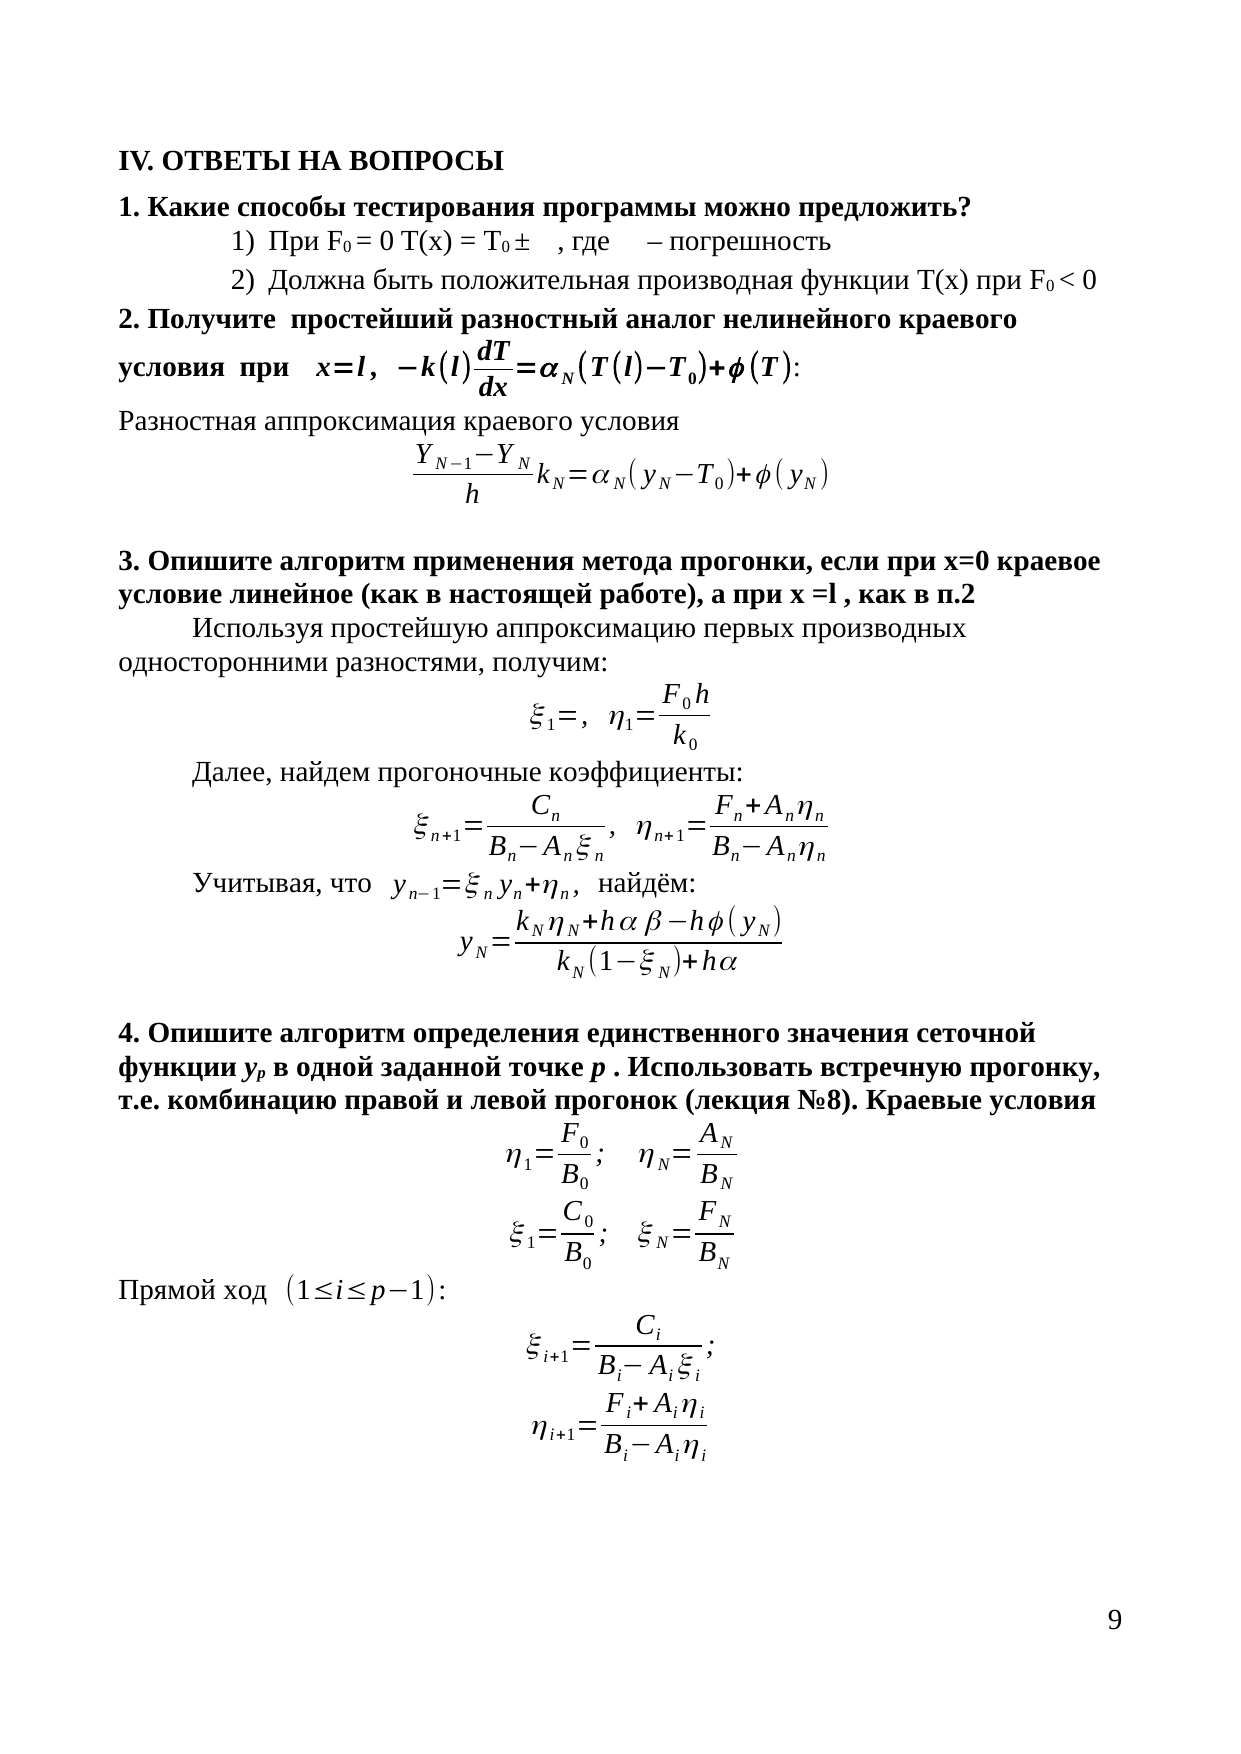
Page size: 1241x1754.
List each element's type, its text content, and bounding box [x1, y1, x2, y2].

text Используя простейшую аппроксимацию первых производных односторонними разностями, получим: [118, 610, 1122, 677]
text 1. Какие способы тестирования программы можно предложить? [118, 189, 1122, 223]
text 3. Опишите алгоритм применения метода прогонки, если при x=0 краевое условие линейное (как в настоящей работе), а при x =l , как в п.2 [118, 543, 1122, 610]
text Учитывая, чтонайдём: [118, 866, 1122, 903]
text 4. Опишите алгоритм определения единственного значения сеточной функции yp в одной заданной точке p . Использовать встречную прогонку, т.е. комбинацию правой и левой прогонок (лекция №8). Краевые условия [118, 1015, 1122, 1116]
text Далее, найдем прогоночные коэффициенты: [118, 754, 1122, 788]
list При F0 = 0 T(x) = Т0 ± 𝜀, где 𝜀 – погрешность [231, 223, 1112, 256]
text Прямой ход [118, 1272, 1122, 1308]
subtitle IV. ОТВЕТЫ НА ВОПРОСЫ [118, 143, 1122, 177]
text 2. Получите простейший разностный аналог нелинейного краевого условия при [118, 301, 1122, 403]
text Разностная аппроксимация краевого условия [118, 403, 1122, 436]
list Должна быть положительная производная функции Т(х) при F0 < 0 [231, 262, 1112, 295]
